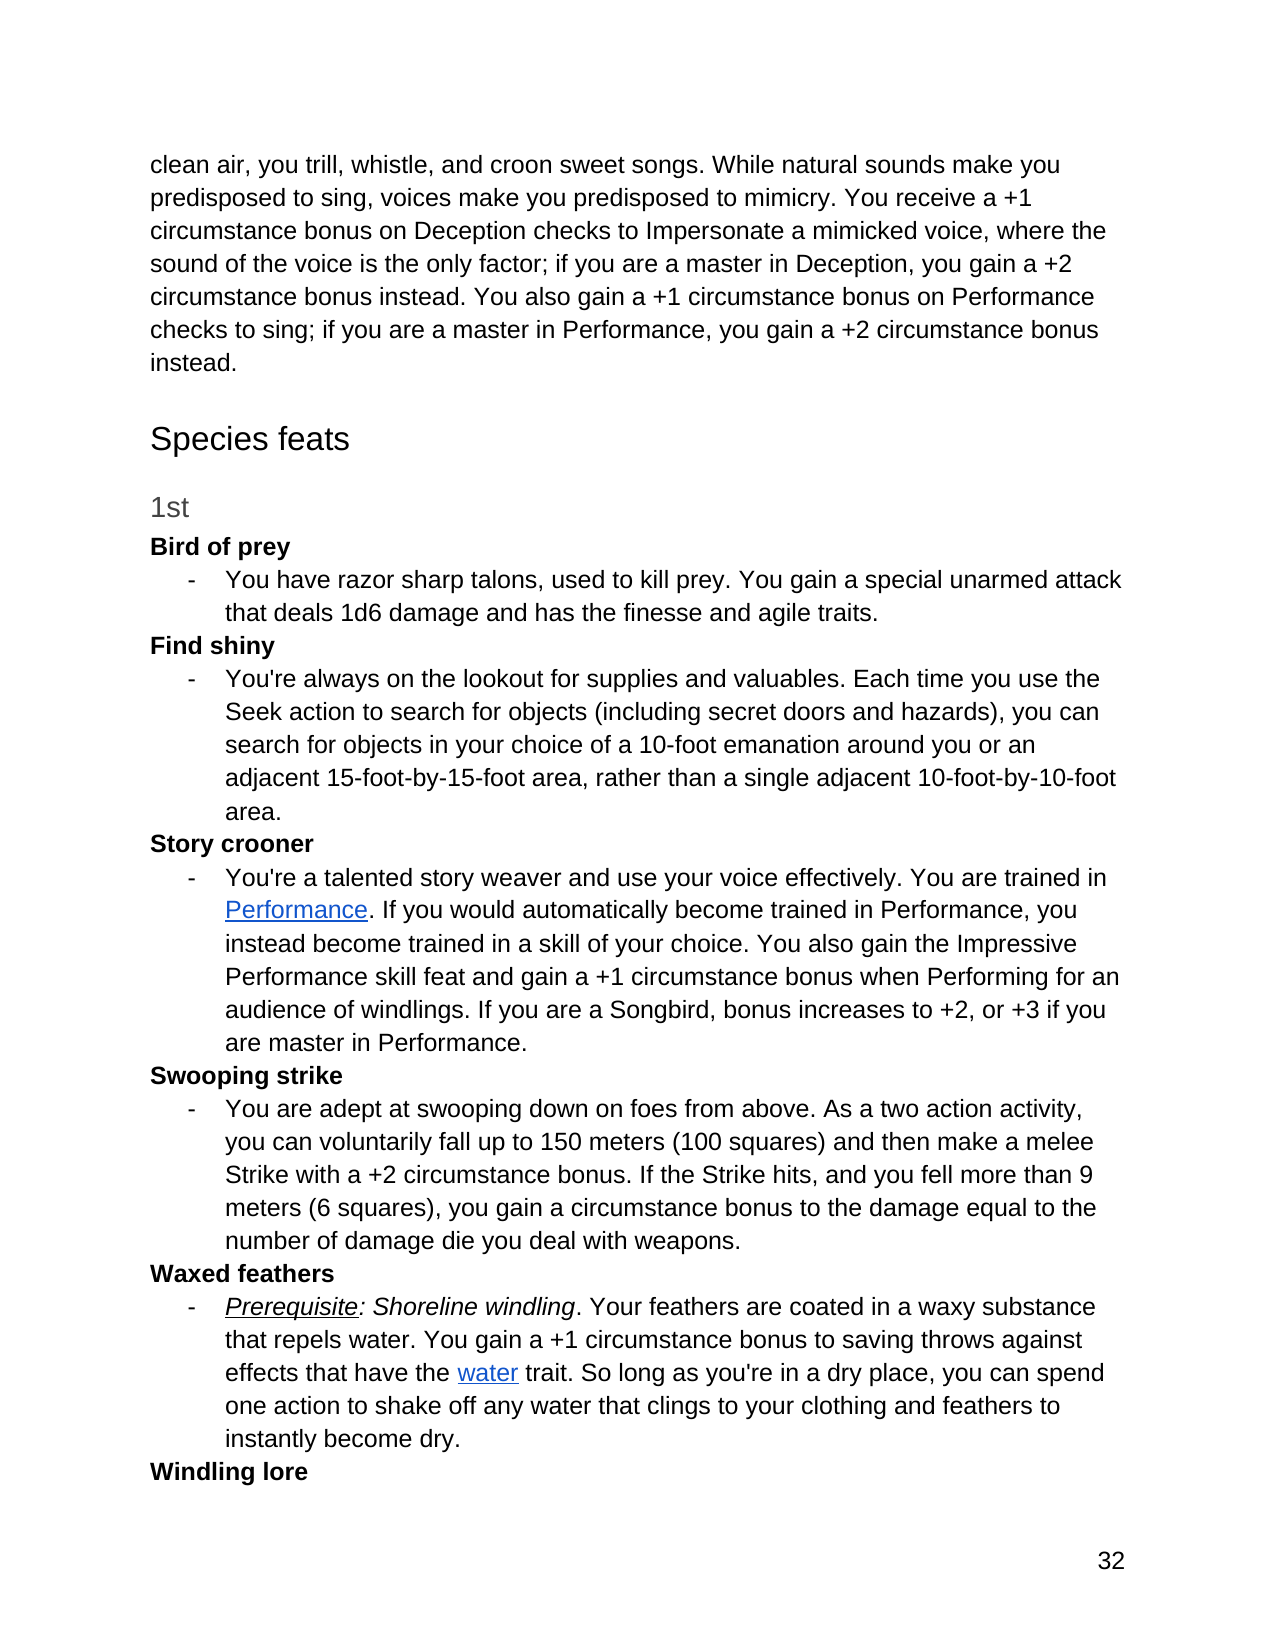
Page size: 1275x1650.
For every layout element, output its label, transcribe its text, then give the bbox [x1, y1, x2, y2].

subtitle 1st [150, 490, 1125, 524]
list You're always on the lookout for supplies and valuables. Each time you use the Seek action to search for objects (including secret doors and hazards), you can search for objects in your choice of a 10-foot emanation around you or an adjacent 15-foot-by-15-foot area, rather than a single adjacent 10-foot-by-10-foot area. [187, 664, 1125, 825]
subtitle Species feats [150, 419, 1125, 457]
text Waxed feathers [150, 1259, 1125, 1287]
list You are adept at swooping down on foes from above. As a two action activity, you can voluntarily fall up to 150 meters (100 squares) and then make a melee Strike with a +2 circumstance bonus. If the Strike hits, and you fell more than 9 meters (6 squares), you gain a circumstance bonus to the damage equal to the number of damage die you deal with weapons. [187, 1094, 1125, 1254]
list Prerequisite: Shoreline windling. Your feathers are coated in a waxy substance that repels water. You gain a +1 circumstance bonus to saving throws against effects that have the water trait. So long as you're in a dry place, you can spend one action to shake off any water that clings to your clothing and feathers to instantly become dry. [187, 1292, 1125, 1453]
text Windling lore [150, 1457, 1125, 1486]
text Find shiny [150, 631, 1125, 660]
list You have razor sharp talons, used to kill prey. You gain a special unarmed attack that deals 1d6 damage and has the finesse and agile traits. [187, 565, 1125, 627]
text Story crooner [150, 829, 1125, 858]
text Bird of prey [150, 532, 1125, 561]
list You're a talented story weaver and use your voice effectively. You are trained in Performance. If you would automatically become trained in Performance, you instead become trained in a skill of your choice. You also gain the Impressive Performance skill feat and gain a +1 circumstance bonus when Performing for an audience of windlings. If you are a Songbird, bonus increases to +2, or +3 if you are master in Performance. [187, 862, 1125, 1056]
text clean air, you trill, whistle, and croon sweet songs. While natural sounds make you predisposed to sing, voices make you predisposed to mimicry. You receive a +1 circumstance bonus on Deception checks to Impersonate a mimicked voice, where the sound of the voice is the only factor; if you are a master in Deception, you gain a +2 circumstance bonus instead. You also gain a +1 circumstance bonus on Performance checks to sing; if you are a master in Performance, you gain a +2 circumstance bonus instead. [150, 150, 1125, 377]
text Swooping strike [150, 1061, 1125, 1089]
